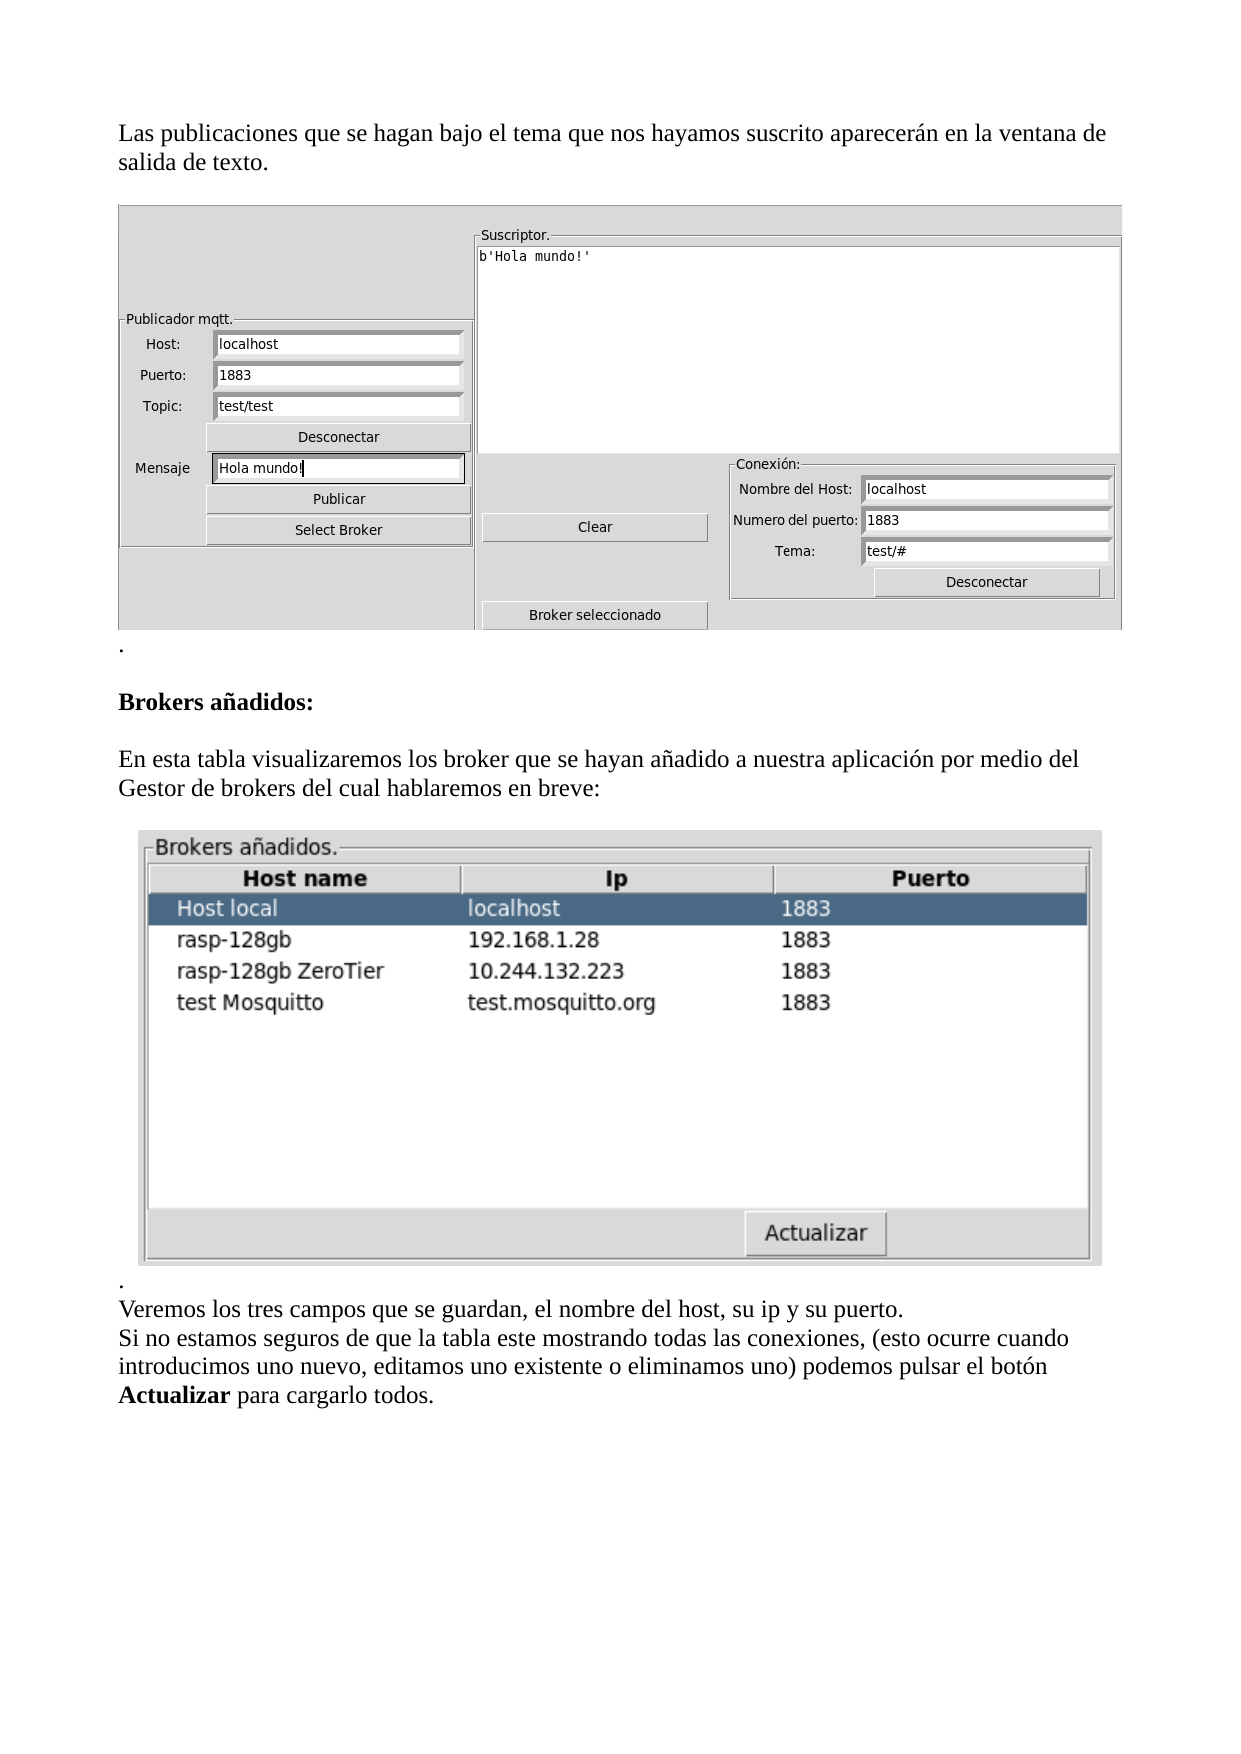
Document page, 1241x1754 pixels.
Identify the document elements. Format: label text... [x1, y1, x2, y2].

text . [118, 831, 1122, 1294]
text En esta tabla visualizaremos los broker que se hayan añadido a nuestra aplicación por medio del Gestor de brokers del cual hablaremos en breve: [118, 744, 1122, 802]
text Si no estamos seguros de que la tabla este mostrando todas las conexiones, (esto ocurre cuando introducimos uno nuevo, editamos uno existente o eliminamos uno) podemos pulsar el botón Actualizar para cargarlo todos. [118, 1323, 1122, 1409]
picture [118, 204, 1123, 630]
picture [138, 830, 1103, 1266]
text Brokers añadidos: [118, 687, 1122, 716]
text Veremos los tres campos que se guardan, el nombre del host, su ip y su puerto. [118, 1294, 1122, 1323]
text . [118, 630, 1122, 658]
text Las publicaciones que se hagan bajo el tema que nos hayamos suscrito aparecerán en la ventana de salida de texto. [118, 118, 1122, 176]
